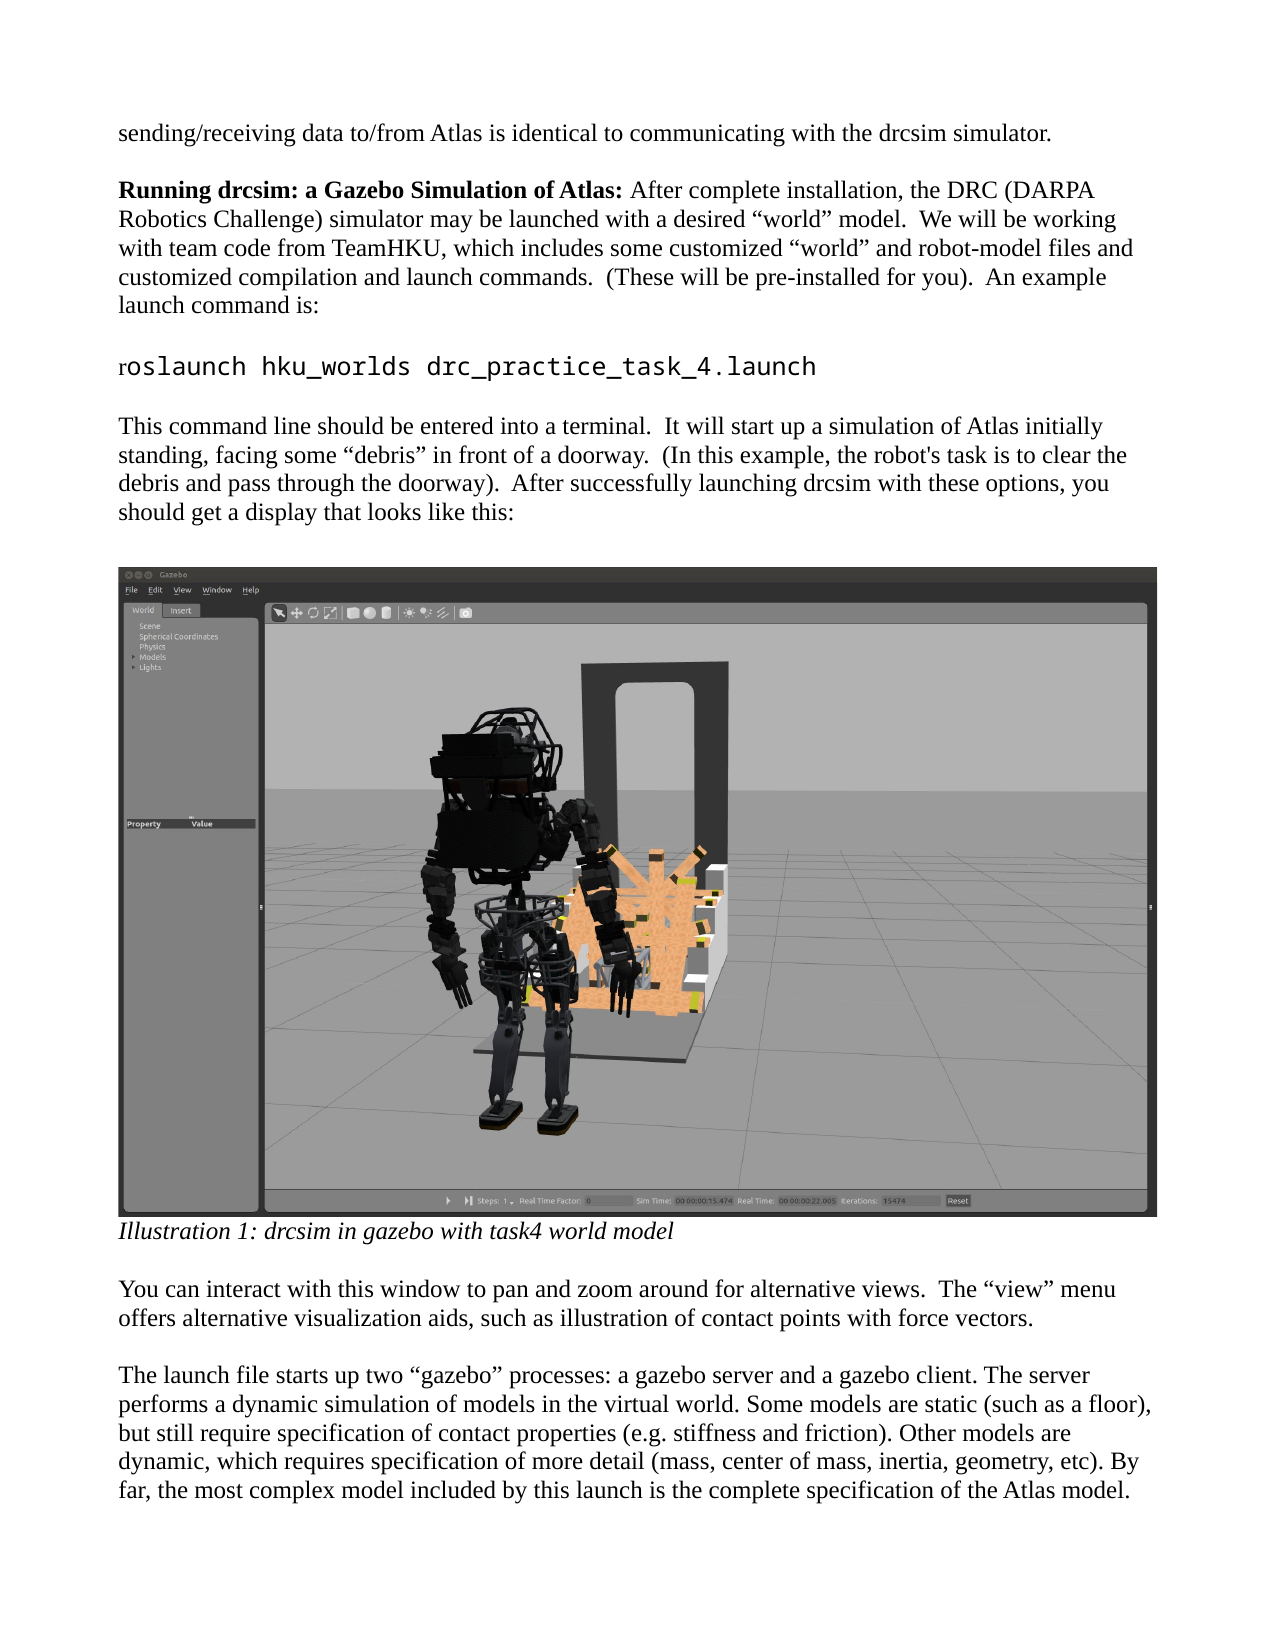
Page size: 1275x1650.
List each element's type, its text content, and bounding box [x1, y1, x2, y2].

picture [118, 567, 1158, 1217]
text sending/receiving data to/from Atlas is identical to communicating with the drcsim simulator. [118, 118, 1157, 147]
text You can interact with this window to pan and zoom around for alternative views. The “view” menu offers alternative visualization aids, such as illustration of contact points with force vectors. [118, 1274, 1157, 1331]
text roslaunch hku_worlds drc_practice_task_4.launch [118, 348, 1157, 382]
text but still require specification of contact properties (e.g. stiffness and friction). Other models are dynamic, which requires specification of more detail (mass, center of mass, inertia, geometry, etc). By far, the most complex model included by this launch is the complete specification of the Atlas model. [118, 1418, 1157, 1504]
text Running drcsim: a Gazebo Simulation of Atlas: After complete installation, the DRC (DARPA Robotics Challenge) simulator may be launched with a desired “world” model. We will be working with team code from TeamHKU, which includes some customized “world” and robot-model files and customized compilation and launch commands. (These will be pre-installed for you). An example launch command is: [118, 176, 1157, 319]
text The launch file starts up two “gazebo” processes: a gazebo server and a gazebo client. The server [118, 1360, 1157, 1389]
text performs a dynamic simulation of models in the virtual world. Some models are static (such as a floor), [118, 1389, 1157, 1418]
text Illustration 1: drcsim in gazebo with task4 world model [118, 1217, 1157, 1245]
text This command line should be entered into a terminal. It will start up a simulation of Atlas initially standing, facing some “debris” in front of a doorway. (In this example, the robot's task is to clear the debris and pass through the doorway). After successfully launching drcsim with these options, you should get a display that looks like this: [118, 411, 1157, 526]
